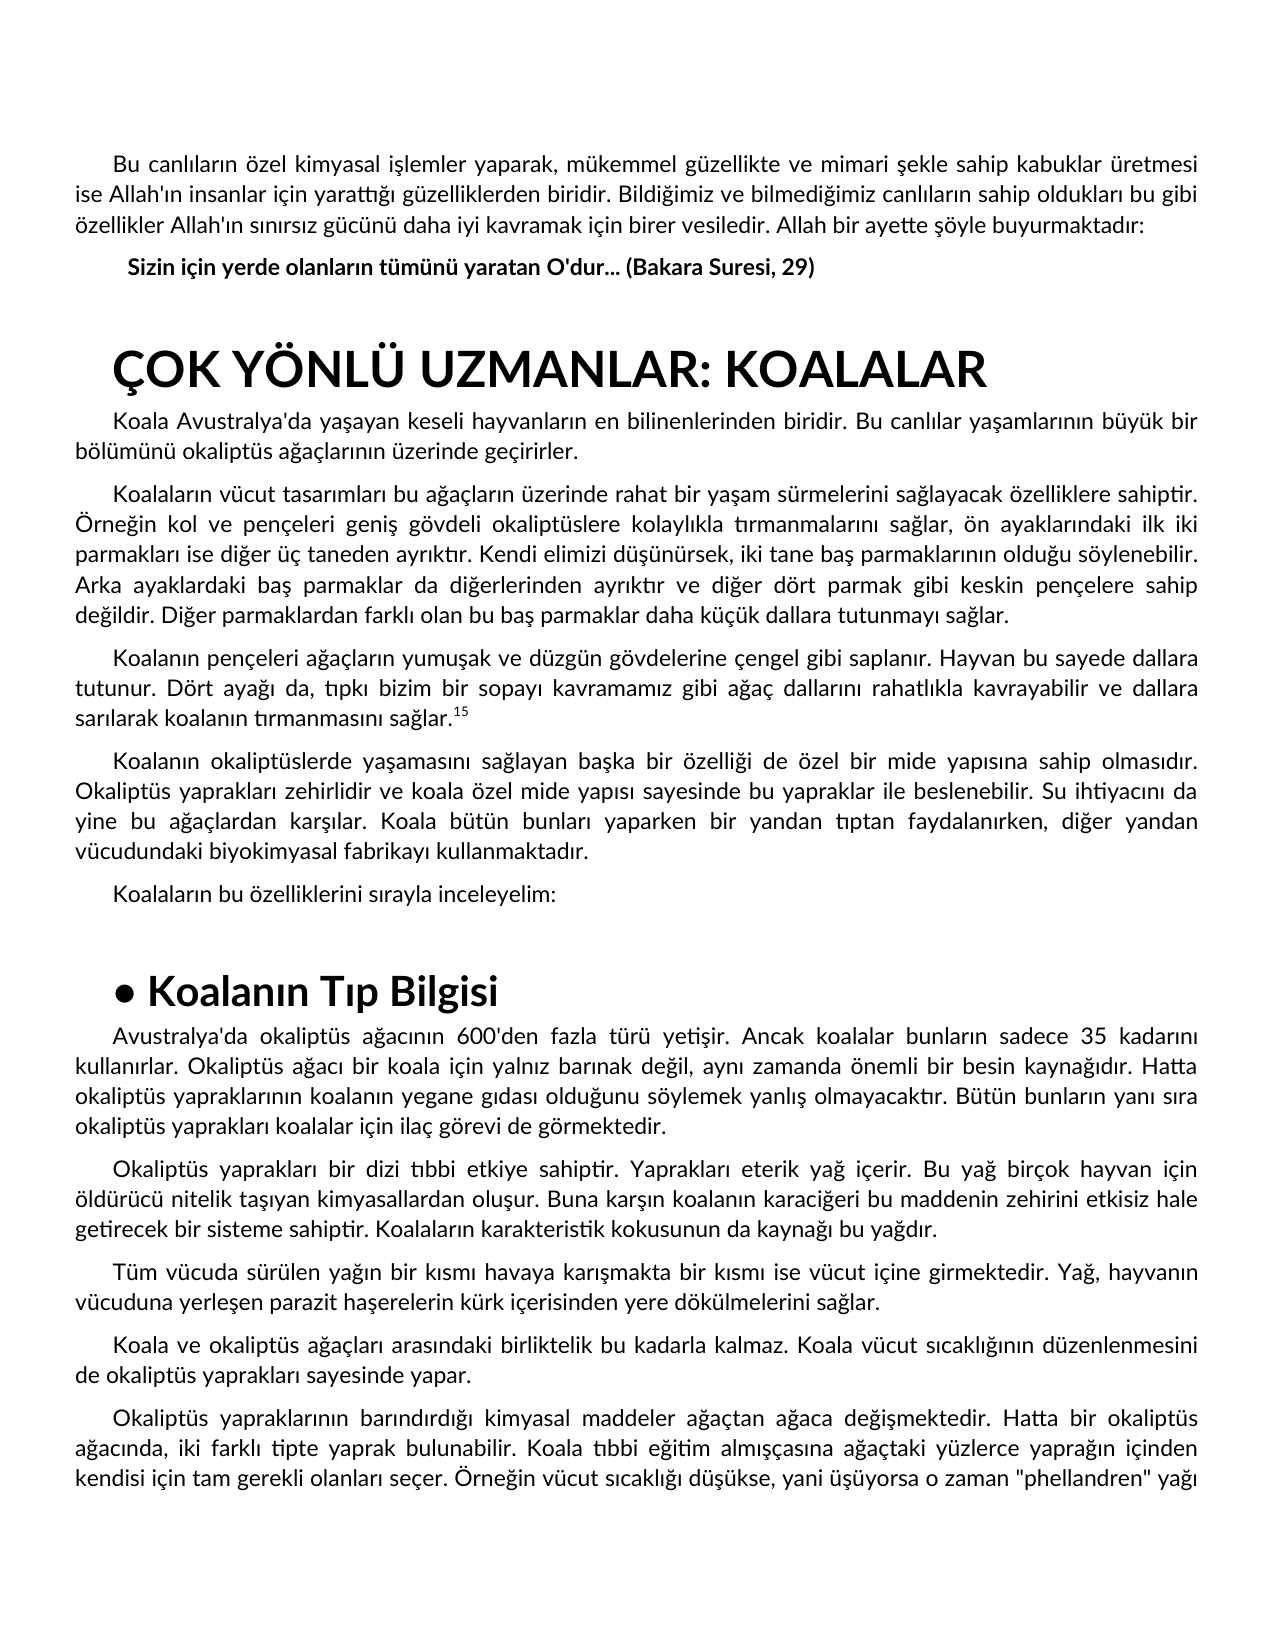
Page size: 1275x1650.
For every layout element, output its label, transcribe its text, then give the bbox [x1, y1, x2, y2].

text Koalanın okaliptüslerde yaşamasını sağlayan başka bir özelliği de özel bir mide yapısına sahip olmasıdır. Okaliptüs yaprakları zehirlidir ve koala özel mide yapısı sayesinde bu yapraklar ile beslenebilir. Su ihtiyacını da yine bu ağaçlardan karşılar. Koala bütün bunları yaparken bir yandan tıptan faydalanırken, diğer yandan vücudundaki biyokimyasal fabrikayı kullanmaktadır. [75, 746, 1200, 864]
subtitle ÇOK YÖNLÜ UZMANLAR: KOALALAR [112, 338, 1200, 398]
text Koalanın pençeleri ağaçların yumuşak ve düzgün gövdelerine çengel gibi saplanır. Hayvan bu sayede dallara tutunur. Dört ayağı da, tıpkı bizim bir sopayı kavramamız gibi ağaç dallarını rahatlıkla kavrayabilir ve dallara sarılarak koalanın tırmanmasını sağlar.15 [75, 643, 1200, 731]
text Koala ve okaliptüs ağaçları arasındaki birliktelik bu kadarla kalmaz. Koala vücut sıcaklığının düzenlenmesini de okaliptüs yaprakları sayesinde yapar. [75, 1331, 1200, 1388]
text Avustralya'da okaliptüs ağacının 600'den fazla türü yetişir. Ancak koalalar bunların sadece 35 kadarını kullanırlar. Okaliptüs ağacı bir koala için yalnız barınak değil, aynı zamanda önemli bir besin kaynağıdır. Hatta okaliptüs yapraklarının koalanın yegane gıdası olduğunu söylemek yanlış olmayacaktır. Bütün bunların yanı sıra okaliptüs yaprakları koalalar için ilaç görevi de görmektedir. [75, 1021, 1200, 1139]
text Okaliptüs yaprakları bir dizi tıbbi etkiye sahiptir. Yaprakları eterik yağ içerir. Bu yağ birçok hayvan için öldürücü nitelik taşıyan kimyasallardan oluşur. Buna karşın koalanın karaciğeri bu maddenin zehirini etkisiz hale getirecek bir sisteme sahiptir. Koalaların karakteristik kokusunun da kaynağı bu yağdır. [75, 1155, 1200, 1243]
text Okaliptüs yapraklarının barındırdığı kimyasal maddeler ağaçtan ağaca değişmektedir. Hatta bir okaliptüs ağacında, iki farklı tipte yaprak bulunabilir. Koala tıbbi eğitim almışçasına ağaçtaki yüzlerce yaprağın içinden kendisi için tam gerekli olanları seçer. Örneğin vücut sıcaklığı düşükse, yani üşüyorsa o zaman "phellandren" yağı [75, 1404, 1200, 1492]
text Sizin için yerde olanların tümünü yaratan O'dur... (Bakara Suresi, 29) [127, 253, 1177, 281]
text Koala Avustralya'da yaşayan keseli hayvanların en bilinenlerinden biridir. Bu canlılar yaşamlarının büyük bir bölümünü okaliptüs ağaçlarının üzerinde geçirirler. [75, 407, 1200, 464]
text Koalaların bu özelliklerini sırayla inceleyelim: [75, 880, 1200, 907]
subtitle • Koalanın Tıp Bilgisi [112, 965, 1200, 1015]
text Tüm vücuda sürülen yağın bir kısmı havaya karışmakta bir kısmı ise vücut içine girmektedir. Yağ, hayvanın vücuduna yerleşen parazit haşerelerin kürk içerisinden yere dökülmelerini sağlar. [75, 1258, 1200, 1316]
text Bu canlıların özel kimyasal işlemler yaparak, mükemmel güzellikte ve mimari şekle sahip kabuklar üretmesi ise Allah'ın insanlar için yarattığı güzelliklerden biridir. Bildiğimiz ve bilmediğimiz canlıların sahip oldukları bu gibi özellikler Allah'ın sınırsız gücünü daha iyi kavramak için birer vesiledir. Allah bir ayette şöyle buyurmaktadır: [75, 150, 1200, 238]
text Koalaların vücut tasarımları bu ağaçların üzerinde rahat bir yaşam sürmelerini sağlayacak özelliklere sahiptir. Örneğin kol ve pençeleri geniş gövdeli okaliptüslere kolaylıkla tırmanmalarını sağlar, ön ayaklarındaki ilk iki parmakları ise diğer üç taneden ayrıktır. Kendi elimizi düşünürsek, iki tane baş parmaklarının olduğu söylenebilir. Arka ayaklardaki baş parmaklar da diğerlerinden ayrıktır ve diğer dört parmak gibi keskin pençelere sahip değildir. Diğer parmaklardan farklı olan bu baş parmaklar daha küçük dallara tutunmayı sağlar. [75, 480, 1200, 628]
